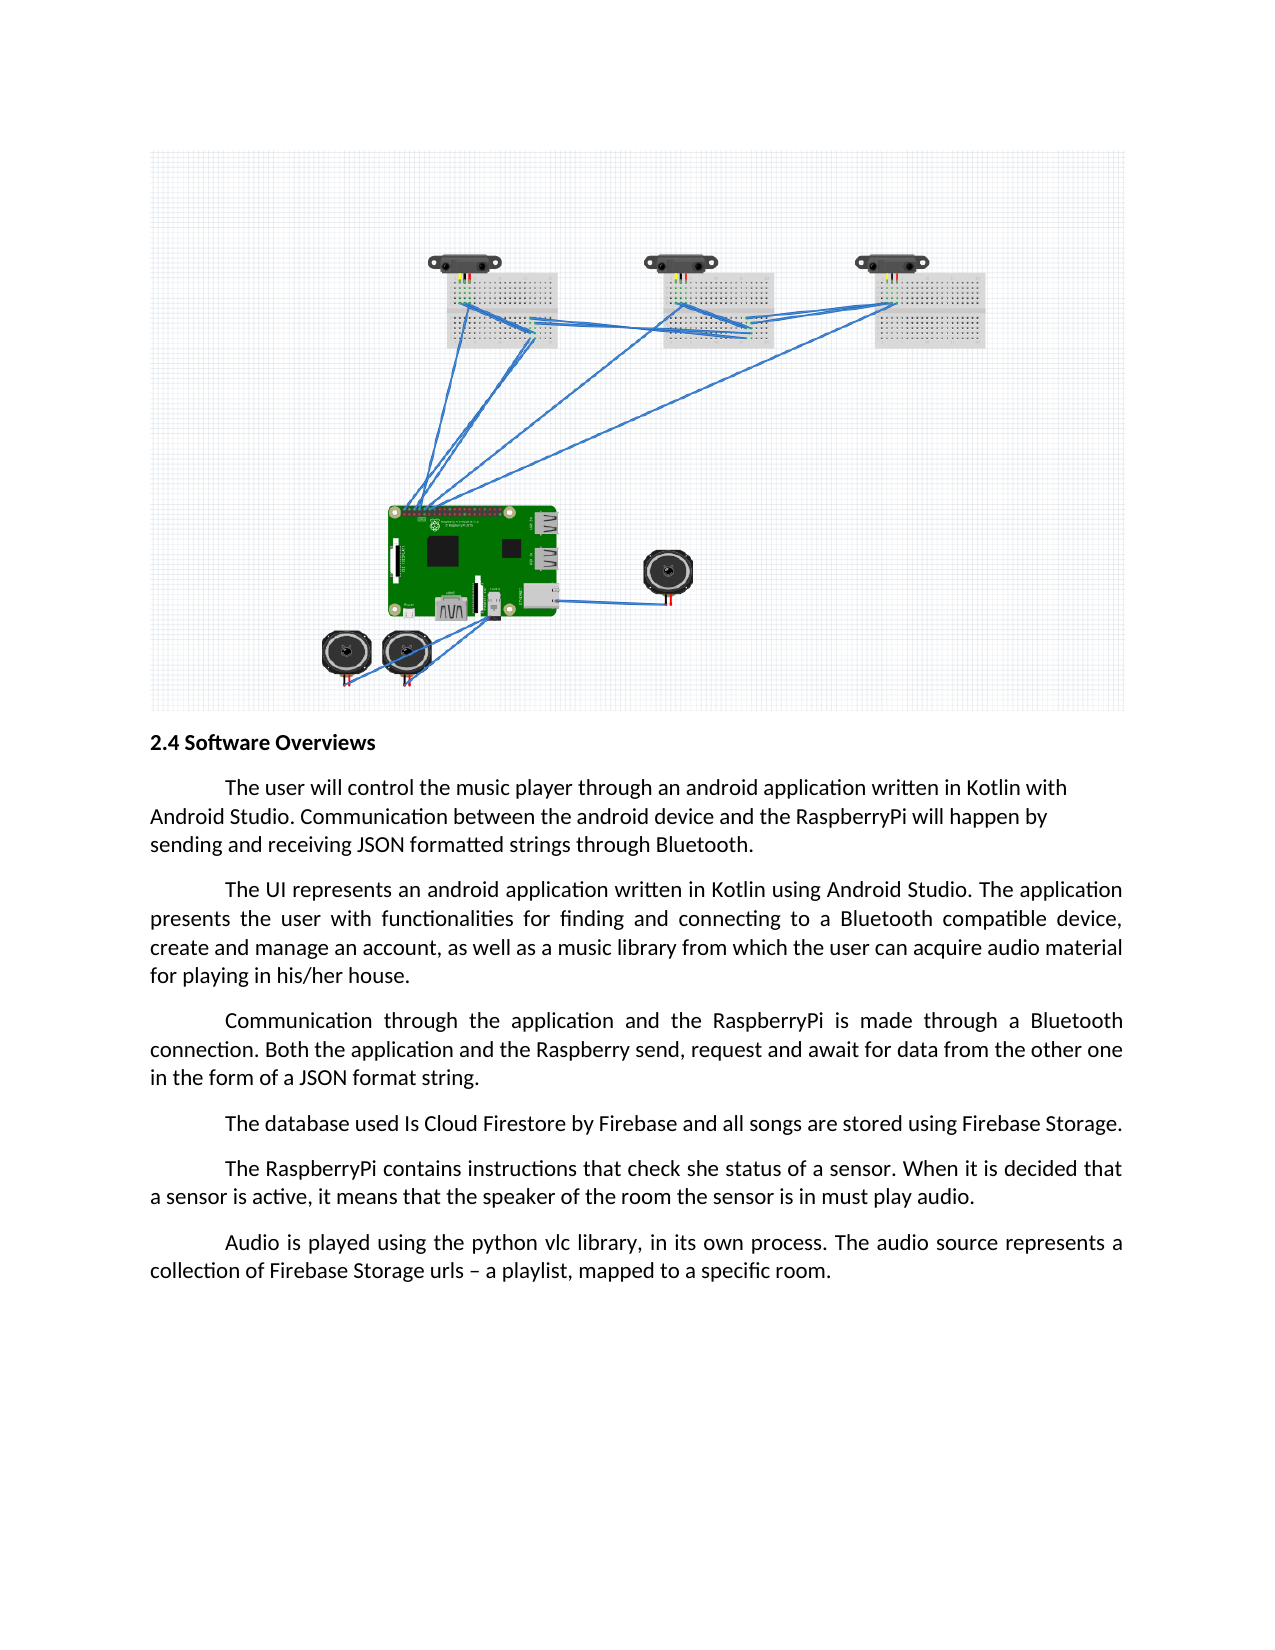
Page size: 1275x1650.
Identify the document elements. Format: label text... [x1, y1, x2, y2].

text The RaspberryPi contains instructions that check she status of a sensor. When it is decided that a sensor is active, it means that the speaker of the room the sensor is in must play audio. [150, 1154, 1125, 1211]
text 2.4 Software Overviews [150, 728, 1125, 756]
text The UI represents an android application written in Kotlin using Android Studio. The application presents the user with functionalities for finding and connecting to a Bluetooth compatible device, create and manage an account, as well as a music library from which the user can acquire audio material for playing in his/her house. [150, 876, 1125, 989]
text Audio is played using the python vlc library, in its own process. The audio source represents a collection of Firebase Storage urls – a playlist, mapped to a specific room. [150, 1228, 1125, 1284]
text The user will control the music player through an android application written in Kotlin with Android Studio. Communication between the android device and the RaspberryPi will happen by sending and receiving JSON formatted strings through Bluetooth. [150, 773, 1125, 858]
text Communication through the application and the RaspberryPi is made through a Bluetooth connection. Both the application and the Raspberry send, request and await for data from the other one in the form of a JSON format string. [150, 1006, 1125, 1092]
text The database used Is Cloud Firestore by Firebase and all songs are stored using Firebase Storage. [150, 1109, 1125, 1137]
